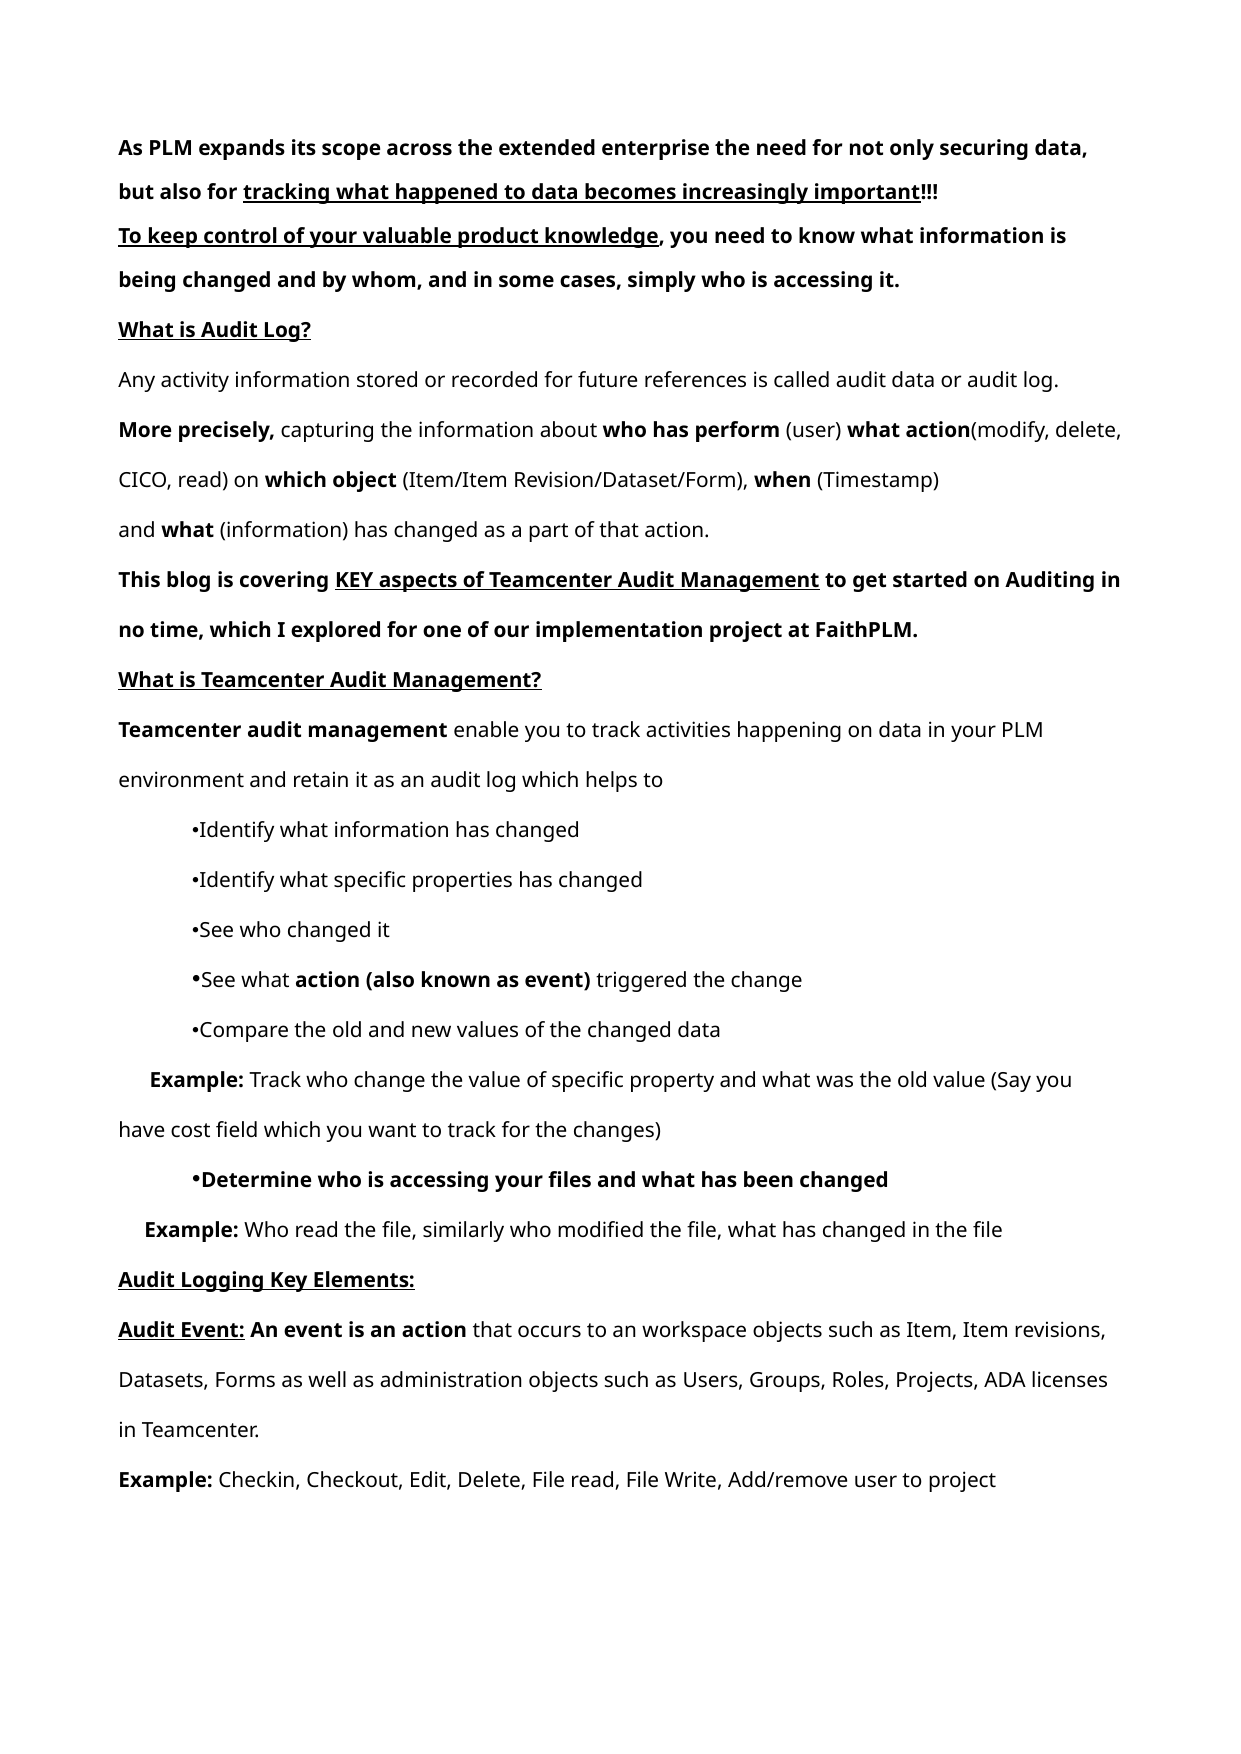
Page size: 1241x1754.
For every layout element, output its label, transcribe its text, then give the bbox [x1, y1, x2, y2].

subtitle What is Audit Log? [118, 293, 1122, 343]
subtitle To keep control of your valuable product knowledge, you need to know what information is being changed and by whom, and in some cases, simply who is accessing it. [118, 206, 1122, 293]
text More precisely, capturing the information about who has perform (user) what action(modify, delete, CICO, read) on which object (Item/Item Revision/Dataset/Form), when (Timestamp) and what (information) has changed as a part of that action. [118, 393, 1122, 543]
list See who changed it [118, 893, 1122, 943]
text Any activity information stored or recorded for future references is called audit data or audit log. [118, 343, 1122, 393]
subtitle Audit Logging Key Elements: [118, 1243, 1122, 1293]
text Teamcenter audit management enable you to track activities happening on data in your PLM environment and retain it as an audit log which helps to [118, 693, 1122, 793]
text Example: Track who change the value of specific property and what was the old value (Say you have cost field which you want to track for the changes) [118, 1043, 1122, 1143]
list Identify what specific properties has changed [118, 843, 1122, 893]
subtitle What is Teamcenter Audit Management? [118, 643, 1122, 693]
text Example: Who read the file, similarly who modified the file, what has changed in the file [118, 1193, 1122, 1243]
text Audit Event: An event is an action that occurs to an workspace objects such as Item, Item revisions, Datasets, Forms as well as administration objects such as Users, Groups, Roles, Projects, ADA licenses in Teamcenter. [118, 1293, 1122, 1443]
list Determine who is accessing your files and what has been changed [118, 1143, 1122, 1193]
list See what action (also known as event) triggered the change [118, 943, 1122, 993]
subtitle As PLM expands its scope across the extended enterprise the need for not only securing data, but also for tracking what happened to data becomes increasingly important!!! [118, 118, 1122, 206]
text This blog is covering KEY aspects of Teamcenter Audit Management to get started on Auditing in no time, which I explored for one of our implementation project at FaithPLM. [118, 543, 1122, 643]
text Example: Checkin, Checkout, Edit, Delete, File read, File Write, Add/remove user to project [118, 1443, 1122, 1493]
list Compare the old and new values of the changed data [118, 993, 1122, 1043]
list Identify what information has changed [118, 793, 1122, 843]
